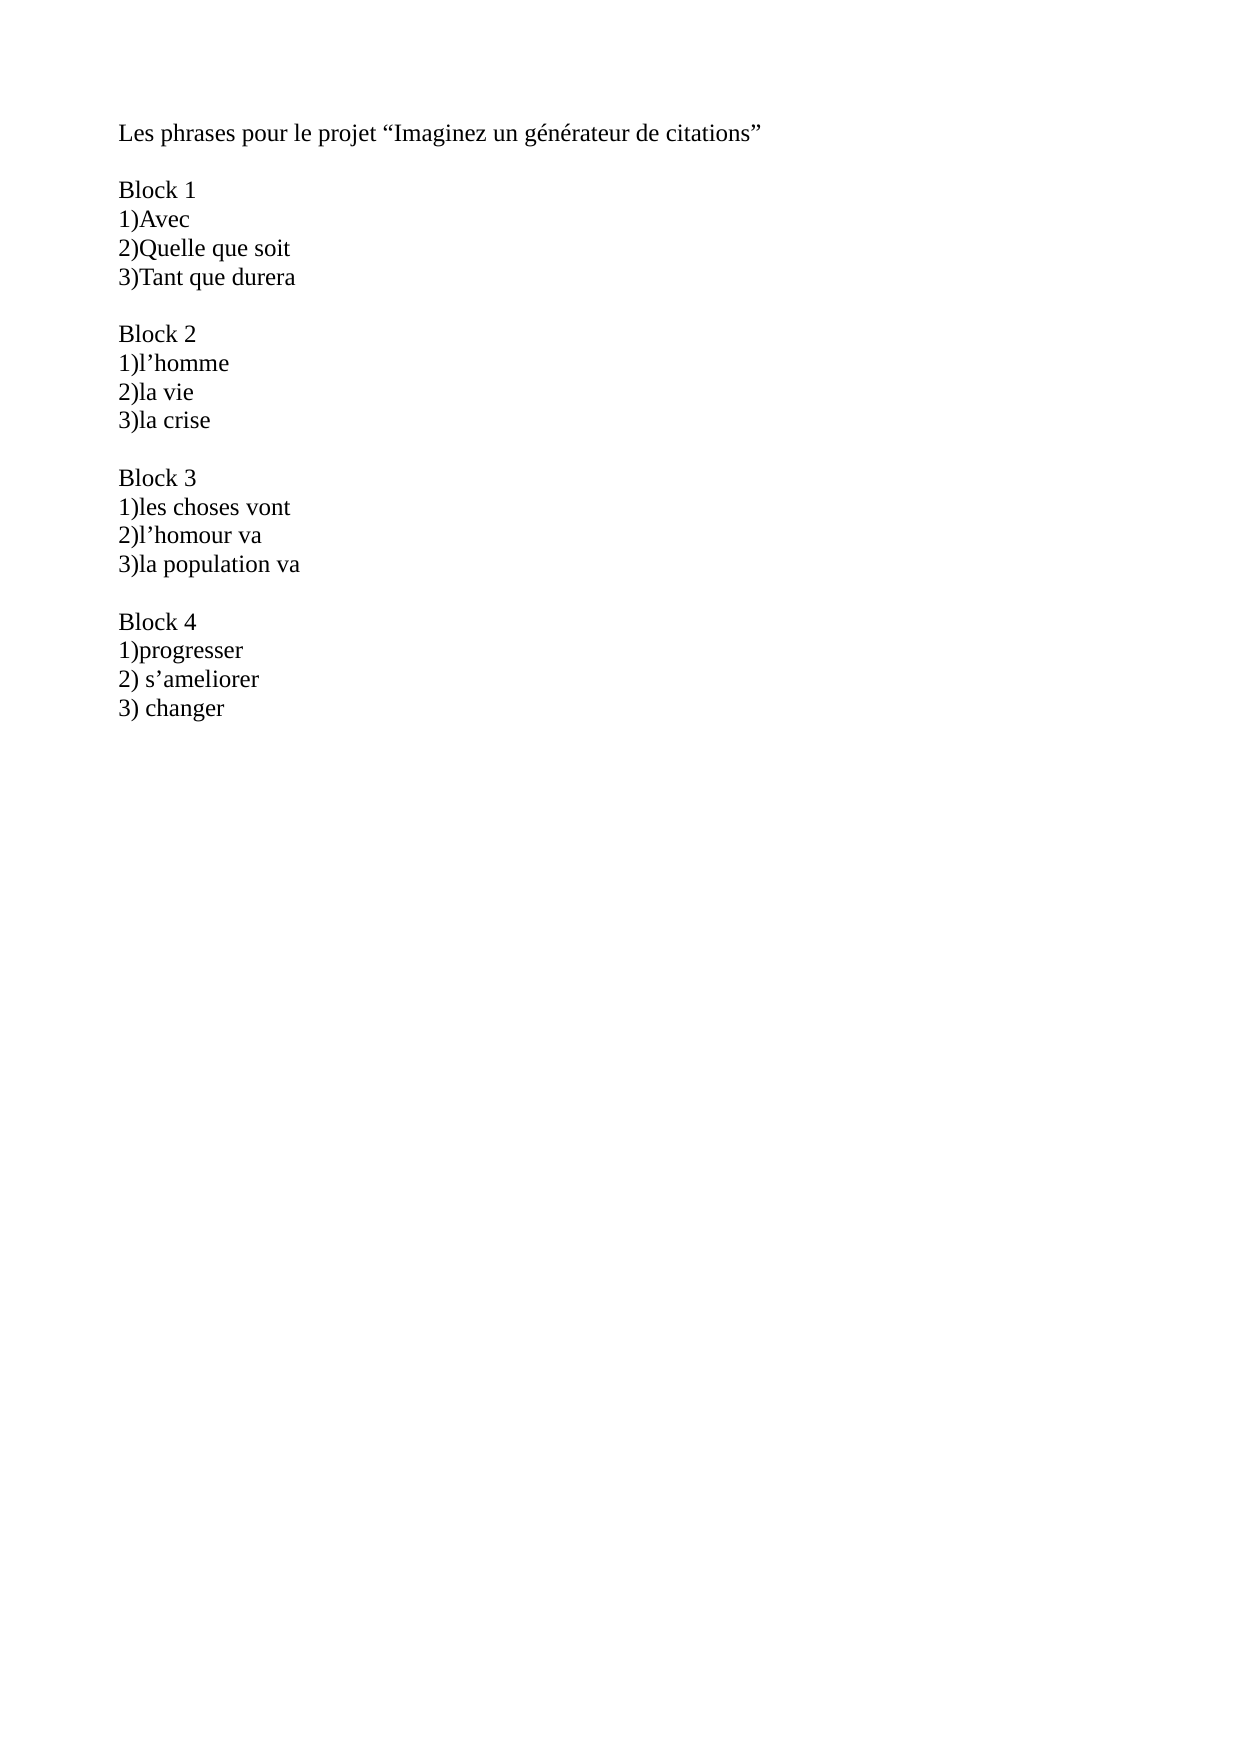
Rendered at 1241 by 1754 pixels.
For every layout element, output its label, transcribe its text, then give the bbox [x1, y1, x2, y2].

text 1)progresser [118, 636, 1122, 664]
text 2) s’ameliorer [118, 664, 1122, 693]
text Block 4 [118, 607, 1122, 636]
text 1)Avec [118, 204, 1122, 233]
text Block 1 [118, 176, 1122, 204]
text 3) changer [118, 693, 1122, 722]
text 2)l’homour va [118, 521, 1122, 549]
text Block 3 [118, 463, 1122, 492]
text 2)la vie [118, 377, 1122, 406]
text 3)la crise [118, 406, 1122, 434]
text 3)la population va [118, 549, 1122, 578]
text 2)Quelle que soit [118, 233, 1122, 262]
text 3)Tant que durera [118, 262, 1122, 291]
text 1)les choses vont [118, 492, 1122, 521]
text Les phrases pour le projet “Imaginez un générateur de citations” [118, 118, 1122, 147]
text Block 2 1)l’homme [118, 319, 1122, 377]
